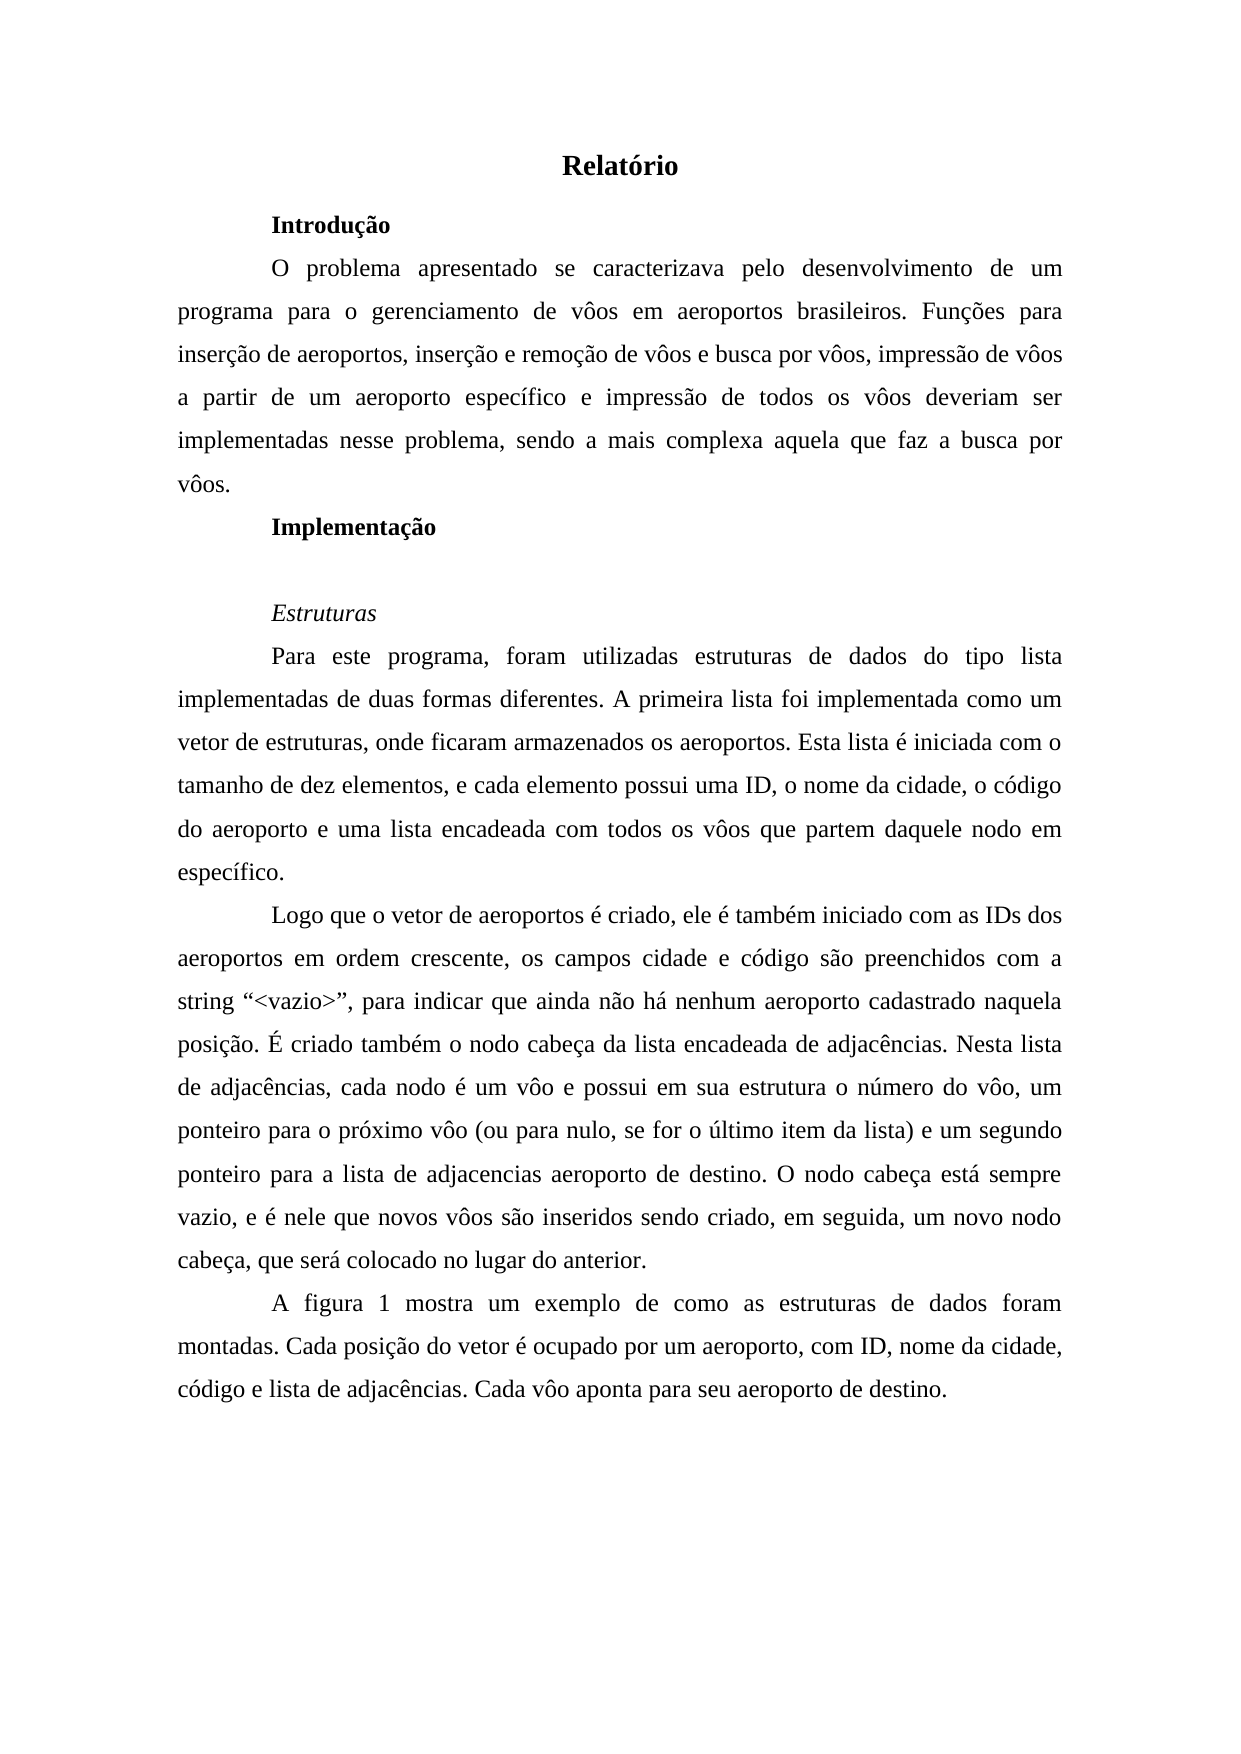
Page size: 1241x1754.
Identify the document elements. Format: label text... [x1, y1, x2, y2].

text Implementação [177, 512, 1063, 541]
text A figura 1 mostra um exemplo de como as estruturas de dados foram montadas. Cada posição do vetor é ocupado por um aeroporto, com ID, nome da cidade, código e lista de adjacências. Cada vôo aponta para seu aeroporto de destino. [177, 1288, 1063, 1403]
text O problema apresentado se caracterizava pelo desenvolvimento de um programa para o gerenciamento de vôos em aeroportos brasileiros. Funções para inserção de aeroportos, inserção e remoção de vôos e busca por vôos, impressão de vôos a partir de um aeroporto específico e impressão de todos os vôos deveriam ser implementadas nesse problema, sendo a mais complexa aquela que faz a busca por vôos. [177, 253, 1063, 497]
text Para este programa, foram utilizadas estruturas de dados do tipo lista implementadas de duas formas diferentes. A primeira lista foi implementada como um vetor de estruturas, onde ficaram armazenados os aeroportos. Esta lista é iniciada com o tamanho de dez elementos, e cada elemento possui uma ID, o nome da cidade, o código do aeroporto e uma lista encadeada com todos os vôos que partem daquele nodo em específico. [177, 641, 1063, 886]
text Logo que o vetor de aeroportos é criado, ele é também iniciado com as IDs dos aeroportos em ordem crescente, os campos cidade e código são preenchidos com a string “<vazio>”, para indicar que ainda não há nenhum aeroporto cadastrado naquela posição. É criado também o nodo cabeça da lista encadeada de adjacências. Nesta lista de adjacências, cada nodo é um vôo e possui em sua estrutura o número do vôo, um ponteiro para o próximo vôo (ou para nulo, se for o último item da lista) e um segundo ponteiro para a lista de adjacencias aeroporto de destino. O nodo cabeça está sempre vazio, e é nele que novos vôos são inseridos sendo criado, em seguida, um novo nodo cabeça, que será colocado no lugar do anterior. [177, 900, 1063, 1274]
text Relatório [177, 148, 1063, 181]
text Estruturas [177, 598, 1063, 627]
text Introdução [177, 210, 1063, 239]
